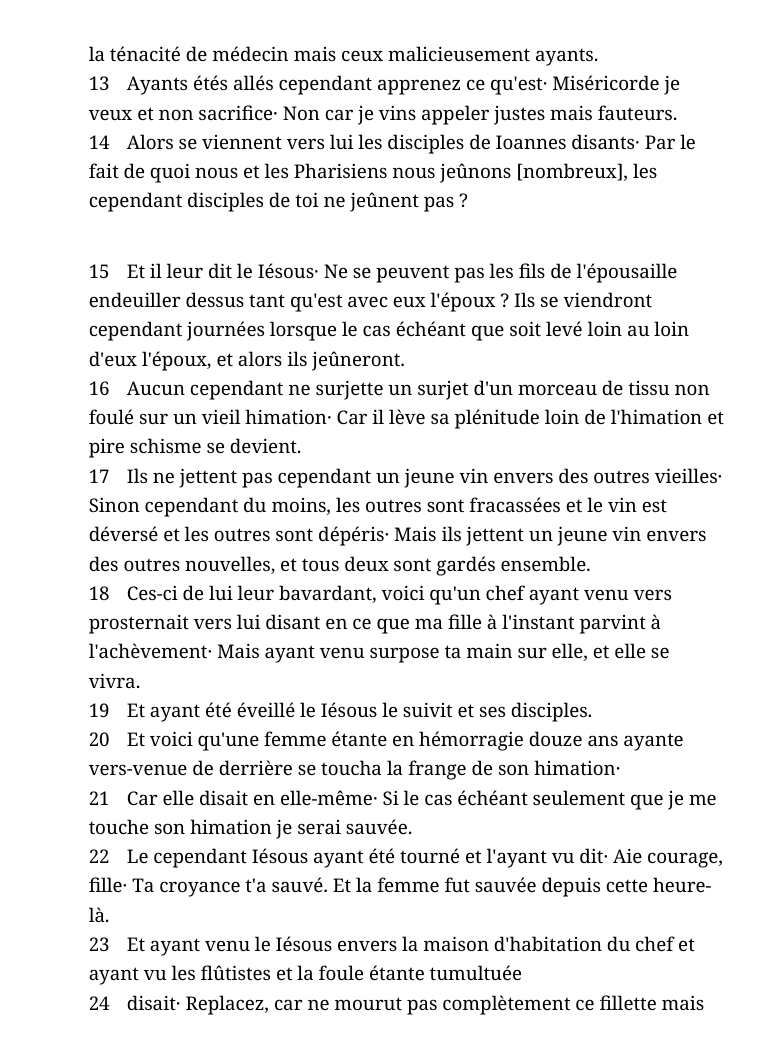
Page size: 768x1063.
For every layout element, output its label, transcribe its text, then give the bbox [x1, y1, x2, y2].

text 15 Et il leur dit le Iésous· Ne se peuvent pas les fils de l'épousaille endeuiller dessus tant qu'est avec eux l'époux ? Ils se viendront cependant journées lorsque le cas échéant que soit levé loin au loin d'eux l'époux, et alors ils jeûneront. 16 Aucun cependant ne surjette un surjet d'un morceau de tissu non foulé sur un vieil himation· Car il lève sa plénitude loin de l'himation et pire schisme se devient. 17 Ils ne jettent pas cependant un jeune vin envers des outres vieilles· Sinon cependant du moins, les outres sont fracassées et le vin est déversé et les outres sont dépéris· Mais ils jettent un jeune vin envers des outres nouvelles, et tous deux sont gardés ensemble. 18 Ces-ci de lui leur bavardant, voici qu'un chef ayant venu vers prosternait vers lui disant en ce que ma fille à l'instant parvint à l'achèvement· Mais ayant venu surpose ta main sur elle, et elle se vivra. 19 Et ayant été éveillé le Iésous le suivit et ses disciples. 20 Et voici qu'une femme étante en hémorragie douze ans ayante vers-venue de derrière se toucha la frange de son himation· 21 Car elle disait en elle-même· Si le cas échéant seulement que je me touche son himation je serai sauvée. 22 Le cependant Iésous ayant été tourné et l'ayant vu dit· Aie courage, fille· Ta croyance t'a sauvé. Et la femme fut sauvée depuis cette heure-là. 23 Et ayant venu le Iésous envers la maison d'habitation du chef et ayant vu les flûtistes et la foule étante tumultuée 24 disait· Replacez, car ne mourut pas complètement ce fillette mais [88, 258, 726, 1015]
text la ténacité de médecin mais ceux malicieusement ayants. 13 Ayants étés allés cependant apprenez ce qu'est· Miséricorde je veux et non sacrifice· Non car je vins appeler justes mais fauteurs. 14 Alors se viennent vers lui les disciples de Ioannes disants· Par le fait de quoi nous et les Pharisiens nous jeûnons [nombreux], les cependant disciples de toi ne jeûnent pas ? [88, 41, 726, 240]
